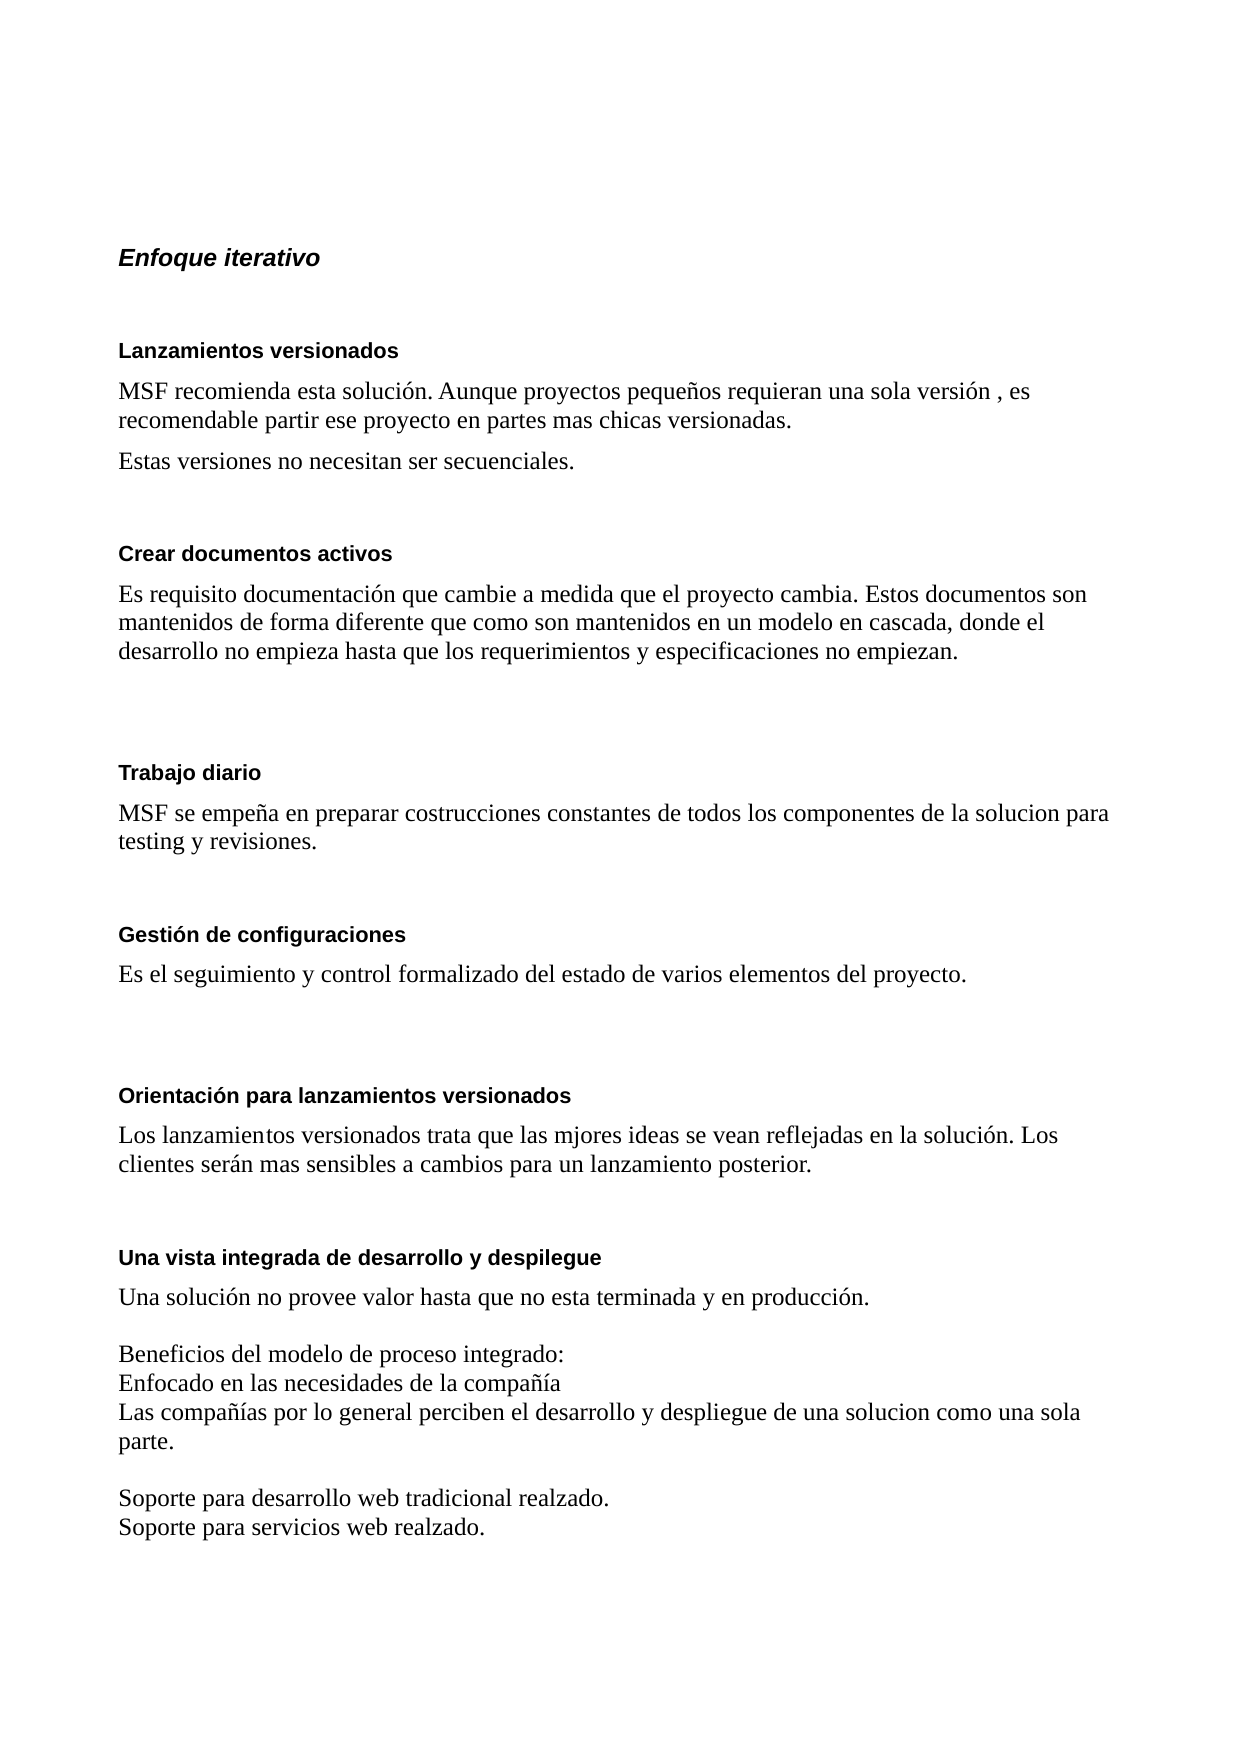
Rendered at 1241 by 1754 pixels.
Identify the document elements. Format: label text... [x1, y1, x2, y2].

text Estas versiones no necesitan ser secuenciales. [118, 446, 1122, 475]
subtitle Lanzamientos versionados [118, 338, 1122, 363]
text Beneficios del modelo de proceso integrado: [118, 1339, 1122, 1368]
subtitle Crear documentos activos [118, 541, 1122, 566]
text MSF recomienda esta solución. Aunque proyectos pequeños requieran una sola versión , es recomendable partir ese proyecto en partes mas chicas versionadas. [118, 376, 1122, 433]
text Soporte para servicios web realzado. [118, 1512, 1122, 1541]
text MSF se empeña en preparar costrucciones constantes de todos los componentes de la solucion para testing y revisiones. [118, 798, 1122, 855]
subtitle Enfoque iterativo [118, 243, 1122, 272]
subtitle Trabajo diario [118, 760, 1122, 785]
subtitle Gestión de configuraciones [118, 921, 1122, 947]
text Enfocado en las necesidades de la compañía [118, 1368, 1122, 1397]
subtitle Orientación para lanzamientos versionados [118, 1083, 1122, 1108]
text Soporte para desarrollo web tradicional realzado. [118, 1483, 1122, 1512]
text Una solución no provee valor hasta que no esta terminada y en producción. [118, 1282, 1122, 1311]
text Los lanzamien tos versionados trata que las mjores ideas se vean reflejadas en la solución. Los clientes serán mas sensibles a cambios para un lanzamiento posterior. [118, 1121, 1122, 1178]
subtitle Una vista integrada de desarrollo y despilegue [118, 1244, 1122, 1269]
text Las compañías por lo general perciben el desarrollo y despliegue de una solucion como una sola parte. [118, 1397, 1122, 1454]
text Es requisito documentación que cambie a medida que el proyecto cambia. Estos documentos son mantenidos de forma diferente que como son mantenidos en un modelo en cascada, donde el desarrollo no empieza hasta que los requerimientos y especificaciones no empiezan. [118, 579, 1122, 665]
text Es el seguimiento y control formalizado del estado de varios elementos del proyecto. [118, 959, 1122, 988]
